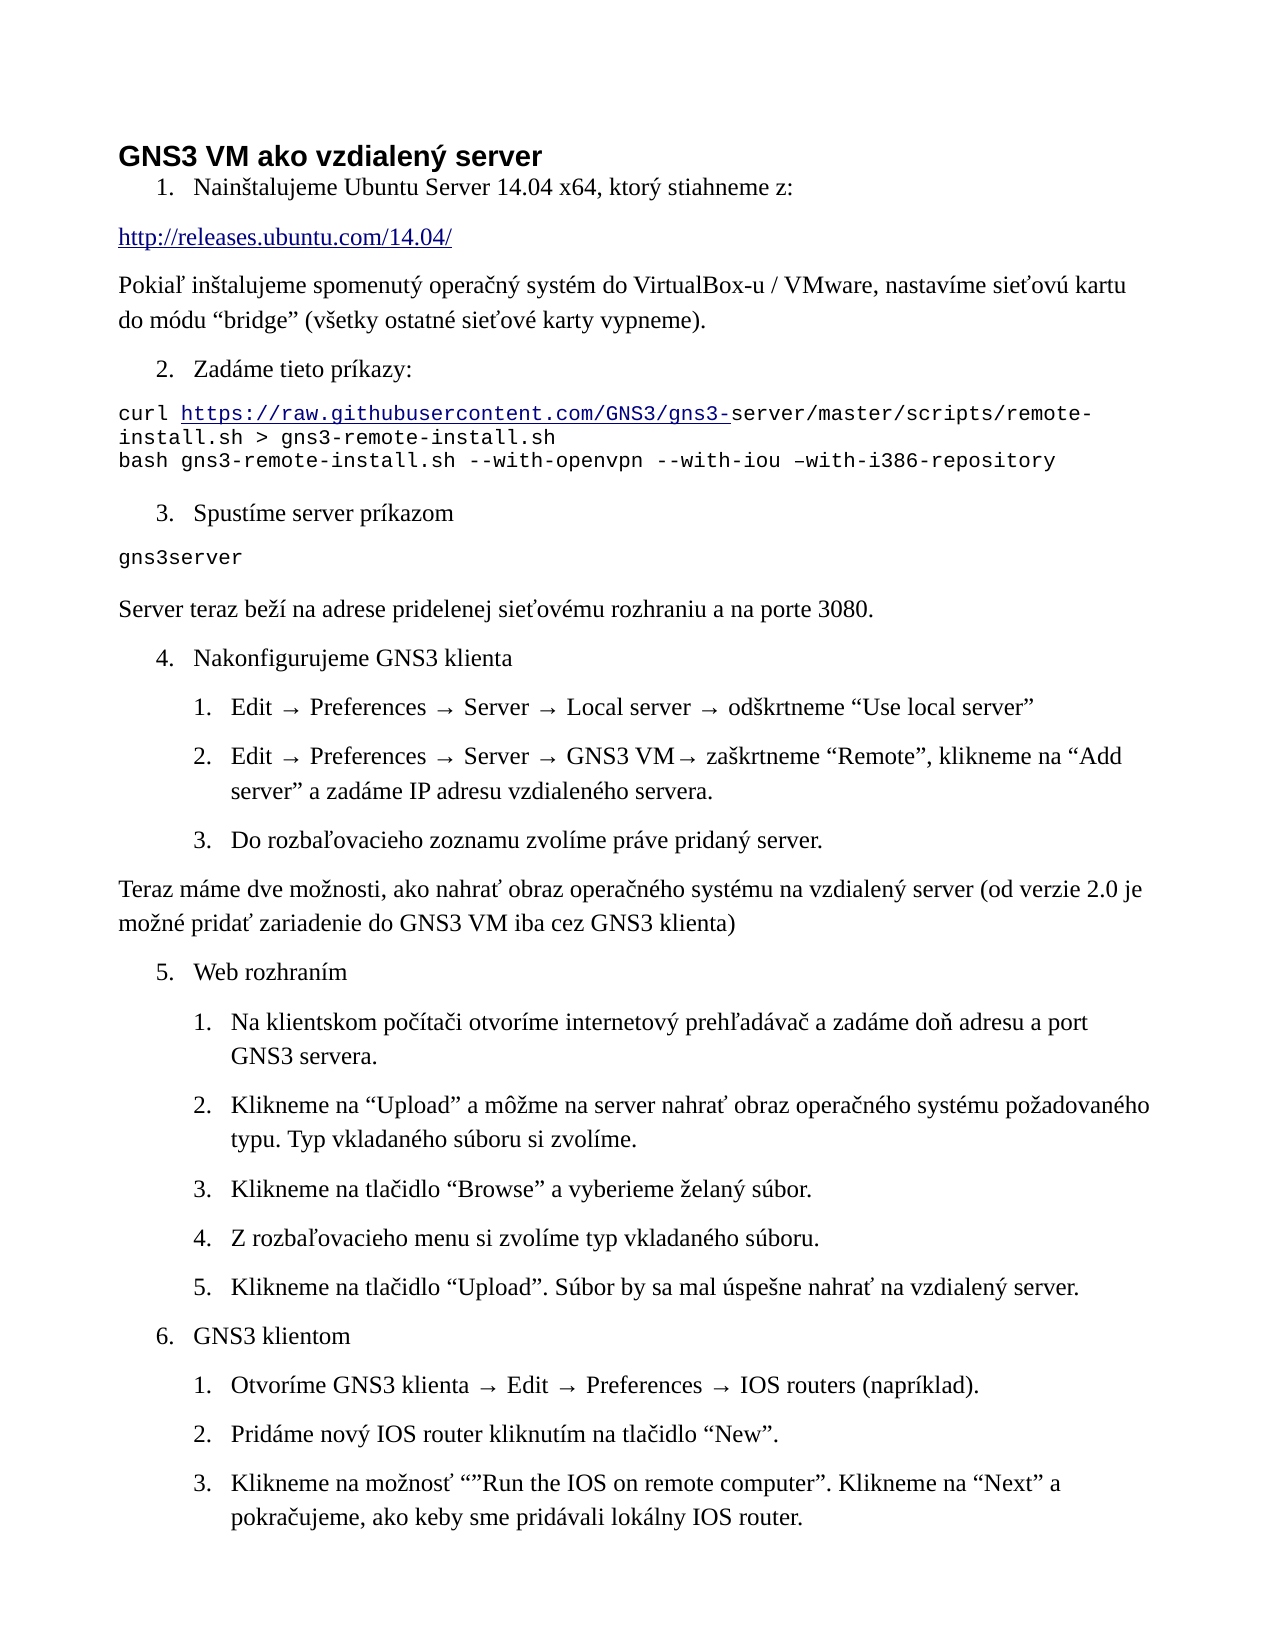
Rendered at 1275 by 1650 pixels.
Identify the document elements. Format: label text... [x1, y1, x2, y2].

text curl https://raw.githubusercontent.com/GNS3/gns3-server/master/scripts/remote-install.sh > gns3-remote-install.sh [118, 403, 1157, 451]
list Klikneme na tlačidlo “Upload”. Súbor by sa mal úspešne nahrať na vzdialený server. [193, 1272, 1157, 1301]
text bash gns3-remote-install.sh --with-openvpn --with-iou –with-i386-repository [118, 451, 1157, 474]
text http://releases.ubuntu.com/14.04/ [118, 222, 1157, 250]
list Edit → Preferences → Server → GNS3 VM→ zaškrtneme “Remote”, klikneme na “Add server” a zadáme IP adresu vzdialeného servera. [193, 741, 1157, 804]
list Spustíme server príkazom [156, 498, 1157, 527]
list Otvoríme GNS3 klienta → Edit → Preferences → IOS routers (napríklad). [193, 1370, 1157, 1399]
text Server teraz beží na adrese pridelenej sieťovému rozhraniu a na porte 3080. [118, 594, 1157, 623]
list Klikneme na možnosť “”Run the IOS on remote computer”. Klikneme na “Next” a pokračujeme, ako keby sme pridávali lokálny IOS router. [193, 1468, 1157, 1531]
list Z rozbaľovacieho menu si zvolíme typ vkladaného súboru. [193, 1223, 1157, 1251]
text Teraz máme dve možnosti, ako nahrať obraz operačného systému na vzdialený server (od verzie 2.0 je možné pridať zariadenie do GNS3 VM iba cez GNS3 klienta) [118, 874, 1157, 937]
list Edit → Preferences → Server → Local server → odškrtneme “Use local server” [193, 692, 1157, 721]
list Zadáme tieto príkazy: [156, 354, 1157, 383]
list Nainštalujeme Ubuntu Server 14.04 x64, ktorý stiahneme z: [156, 172, 1157, 201]
list GNS3 klientom [156, 1321, 1157, 1349]
list Nakonfigurujeme GNS3 klienta [156, 643, 1157, 672]
list Web rozhraním [156, 957, 1157, 986]
text Pokiaľ inštalujeme spomenutý operačný systém do VirtualBox-u / VMware, nastavíme sieťovú kartu do módu “bridge” (všetky ostatné sieťové karty vypneme). [118, 271, 1157, 334]
list Na klientskom počítači otvoríme internetový prehľadávač a zadáme doň adresu a port GNS3 servera. [193, 1007, 1157, 1070]
list Klikneme na “Upload” a môžme na server nahrať obraz operačného systému požadovaného typu. Typ vkladaného súboru si zvolíme. [193, 1090, 1157, 1153]
subtitle GNS3 VM ako vzdialený server [118, 139, 1157, 172]
list Klikneme na tlačidlo “Browse” a vyberieme želaný súbor. [193, 1174, 1157, 1202]
text gns3server [118, 547, 1157, 571]
list Pridáme nový IOS router kliknutím na tlačidlo “New”. [193, 1419, 1157, 1448]
list Do rozbaľovacieho zoznamu zvolíme práve pridaný server. [193, 825, 1157, 854]
